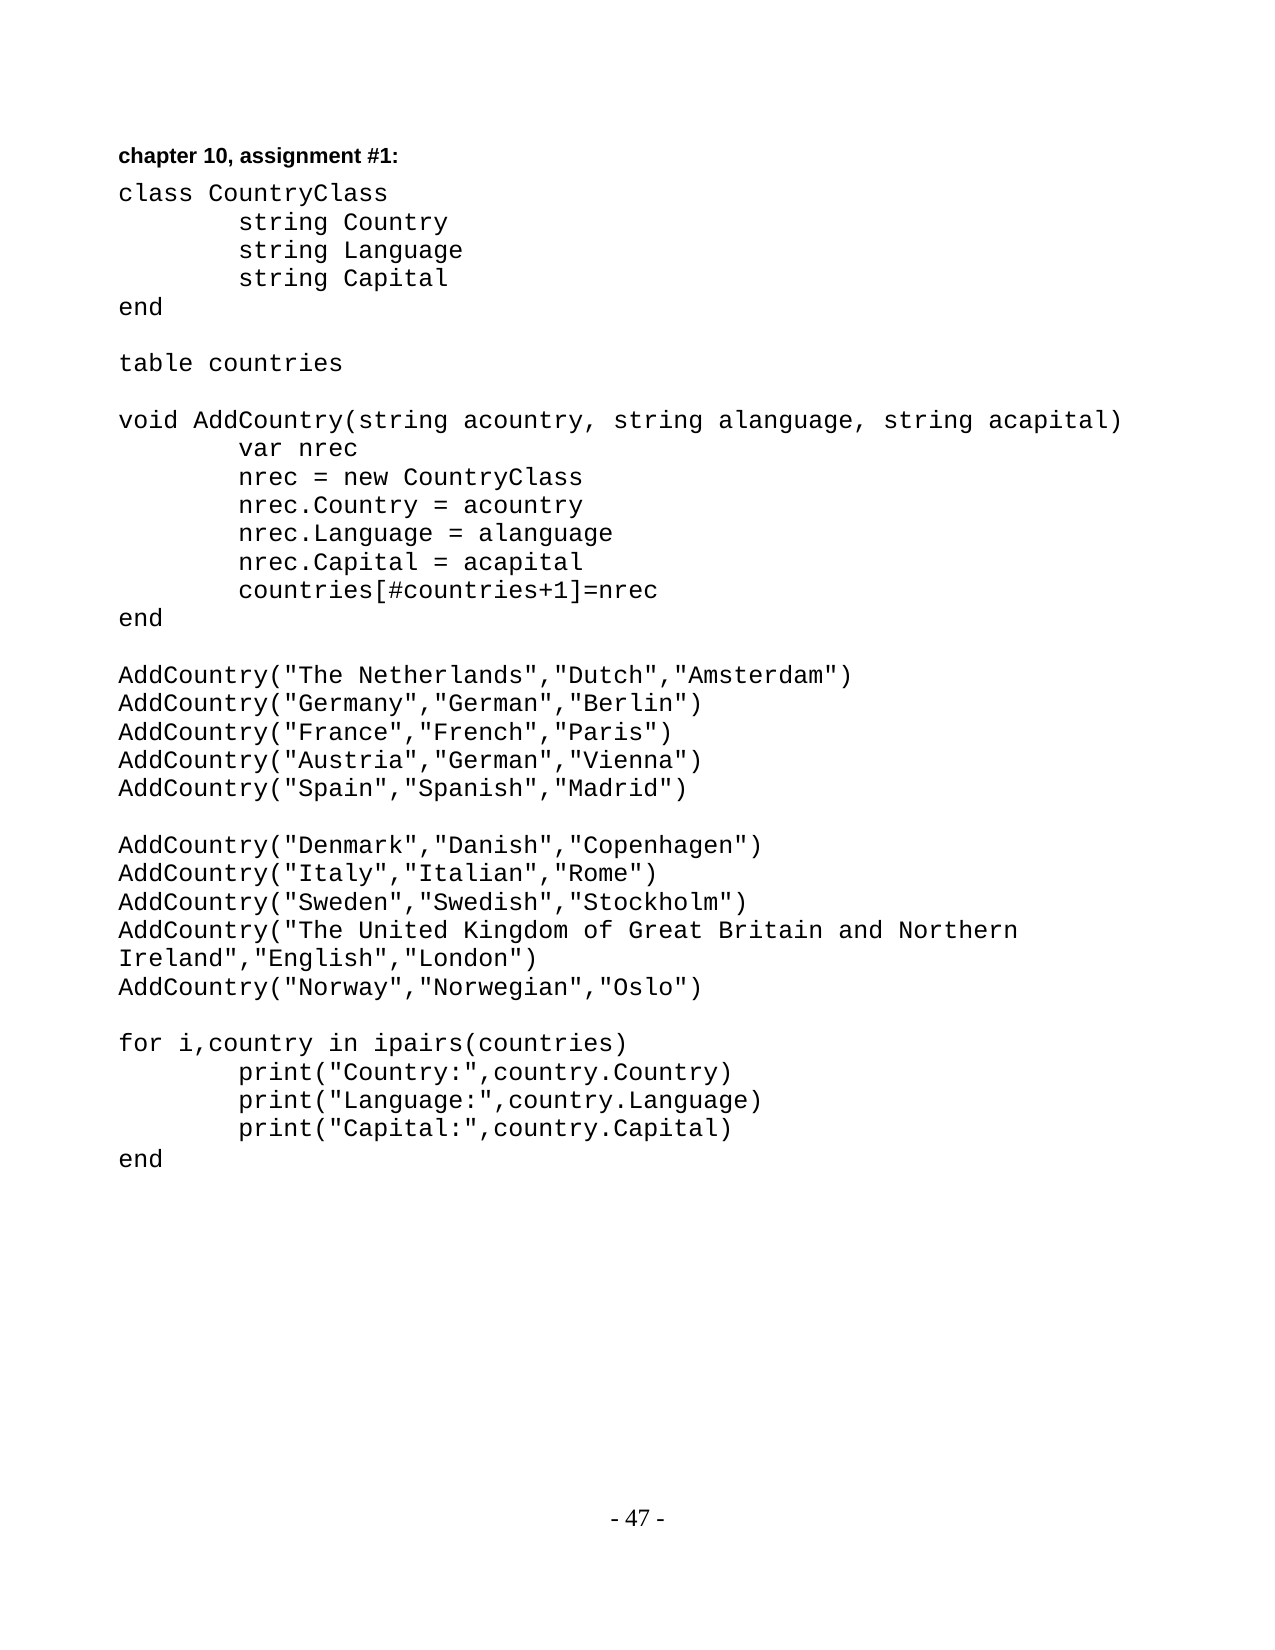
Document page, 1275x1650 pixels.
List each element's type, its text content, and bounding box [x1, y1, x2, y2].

text string Capital [118, 266, 1157, 294]
text string Language [118, 237, 1157, 266]
text AddCountry("Denmark","Danish","Copenhagen") [118, 832, 1157, 861]
text class CountryClass [118, 181, 1157, 209]
text print("Country:",country.Country) [118, 1059, 1157, 1087]
text AddCountry("Germany","German","Berlin") [118, 691, 1157, 719]
text AddCountry("The Netherlands","Dutch","Amsterdam") [118, 662, 1157, 691]
text end [118, 294, 1157, 322]
text string Country [118, 209, 1157, 237]
text AddCountry("Sweden","Swedish","Stockholm") [118, 889, 1157, 917]
text var nrec [118, 436, 1157, 464]
text AddCountry("The United Kingdom of Great Britain and Northern Ireland","English","London") [118, 917, 1157, 974]
text AddCountry("Norway","Norwegian","Oslo") [118, 974, 1157, 1002]
text AddCountry("Spain","Spanish","Madrid") [118, 776, 1157, 804]
text nrec.Capital = acapital [118, 549, 1157, 577]
text countries[#countries+1]=nrec [118, 577, 1157, 606]
text end [118, 606, 1157, 634]
text table countries [118, 351, 1157, 379]
text nrec.Country = acountry [118, 492, 1157, 521]
text print("Language:",country.Language) [118, 1087, 1157, 1116]
text end [118, 1144, 1157, 1175]
text AddCountry("Italy","Italian","Rome") [118, 861, 1157, 889]
subtitle chapter 10, assignment #1: [118, 143, 1157, 168]
text nrec = new CountryClass [118, 464, 1157, 492]
text AddCountry("France","French","Paris") [118, 719, 1157, 747]
text nrec.Language = alanguage [118, 521, 1157, 549]
text print("Capital:",country.Capital) [118, 1116, 1157, 1144]
text void AddCountry(string acountry, string alanguage, string acapital) [118, 407, 1157, 436]
text for i,country in ipairs(countries) [118, 1031, 1157, 1059]
text AddCountry("Austria","German","Vienna") [118, 747, 1157, 776]
